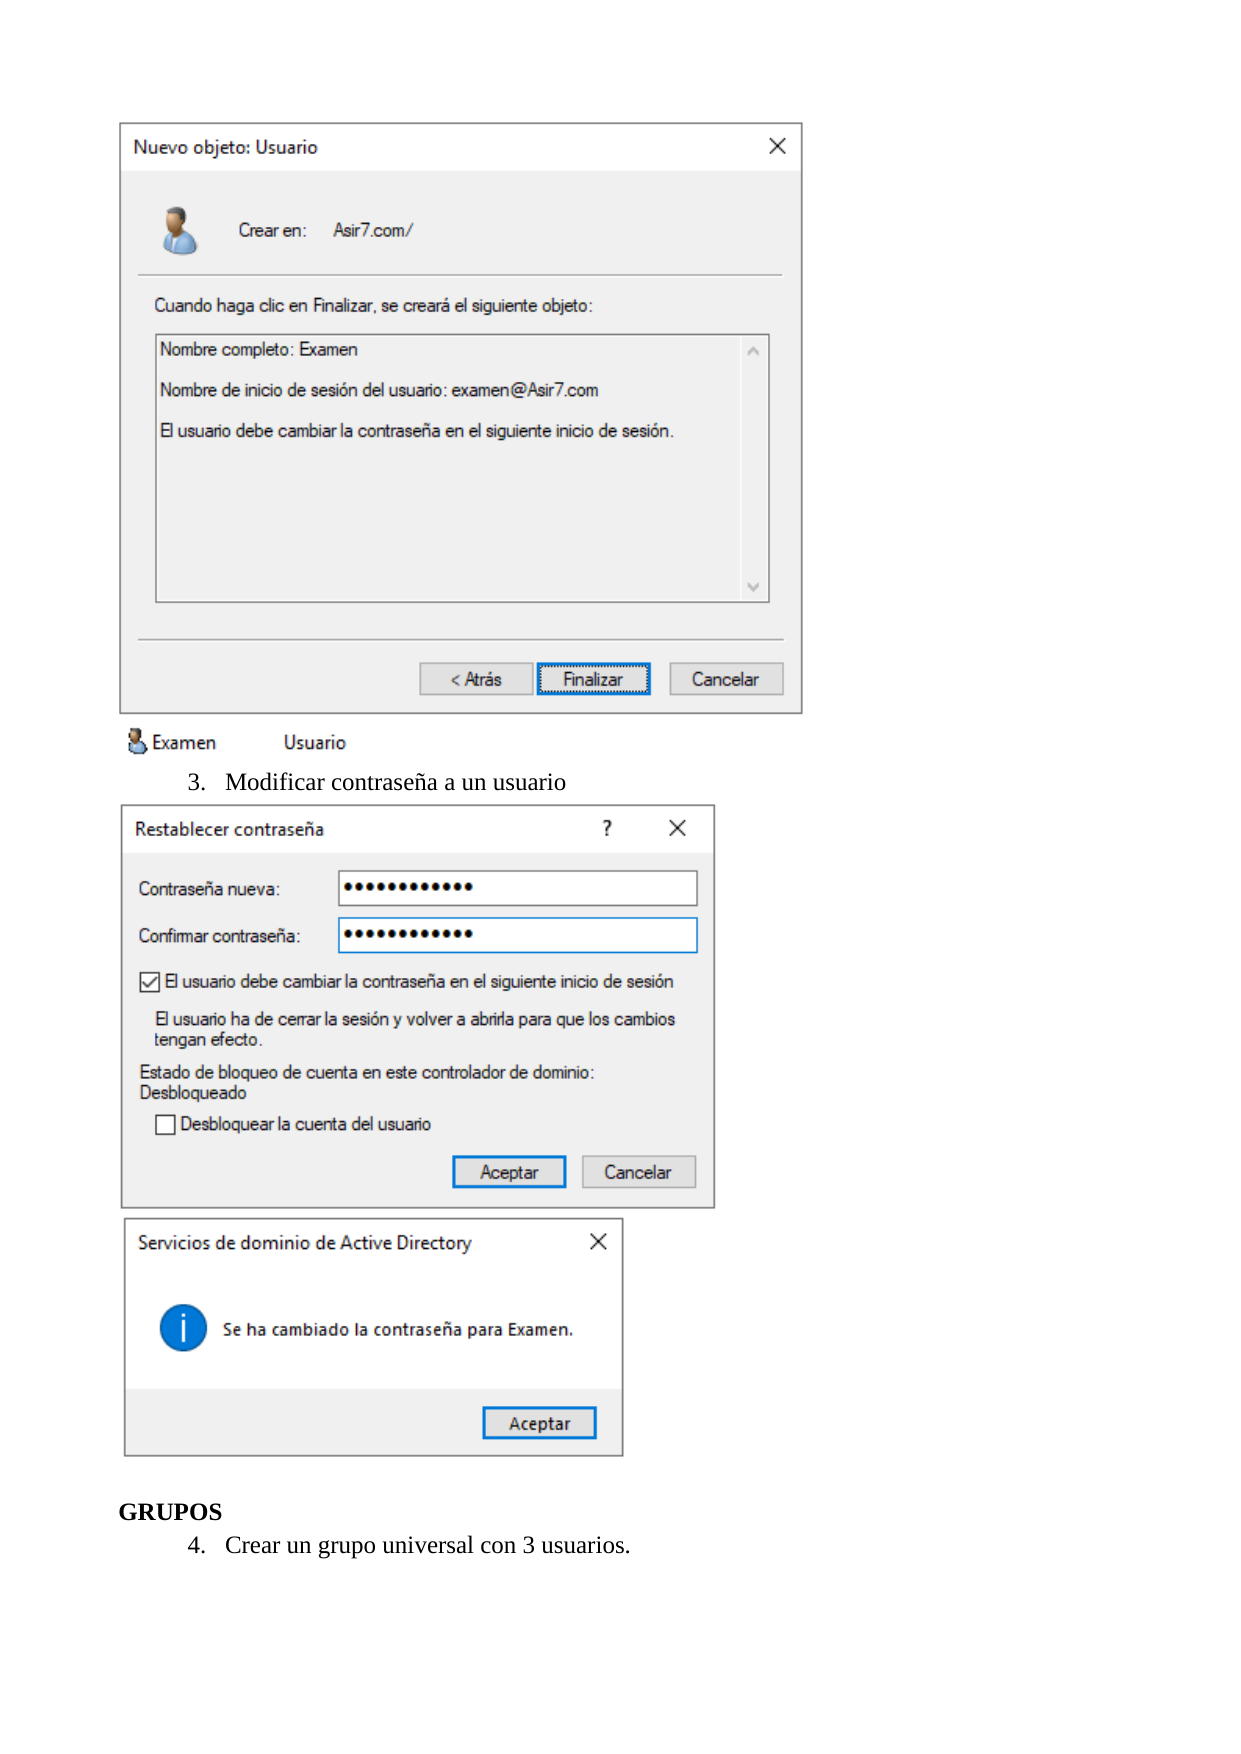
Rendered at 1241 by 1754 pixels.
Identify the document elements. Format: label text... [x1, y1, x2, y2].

text GRUPOS [118, 1497, 1122, 1526]
list Modificar contraseña a un usuario [187, 767, 1122, 796]
list Crear un grupo universal con 3 usuarios. [187, 1530, 1122, 1558]
